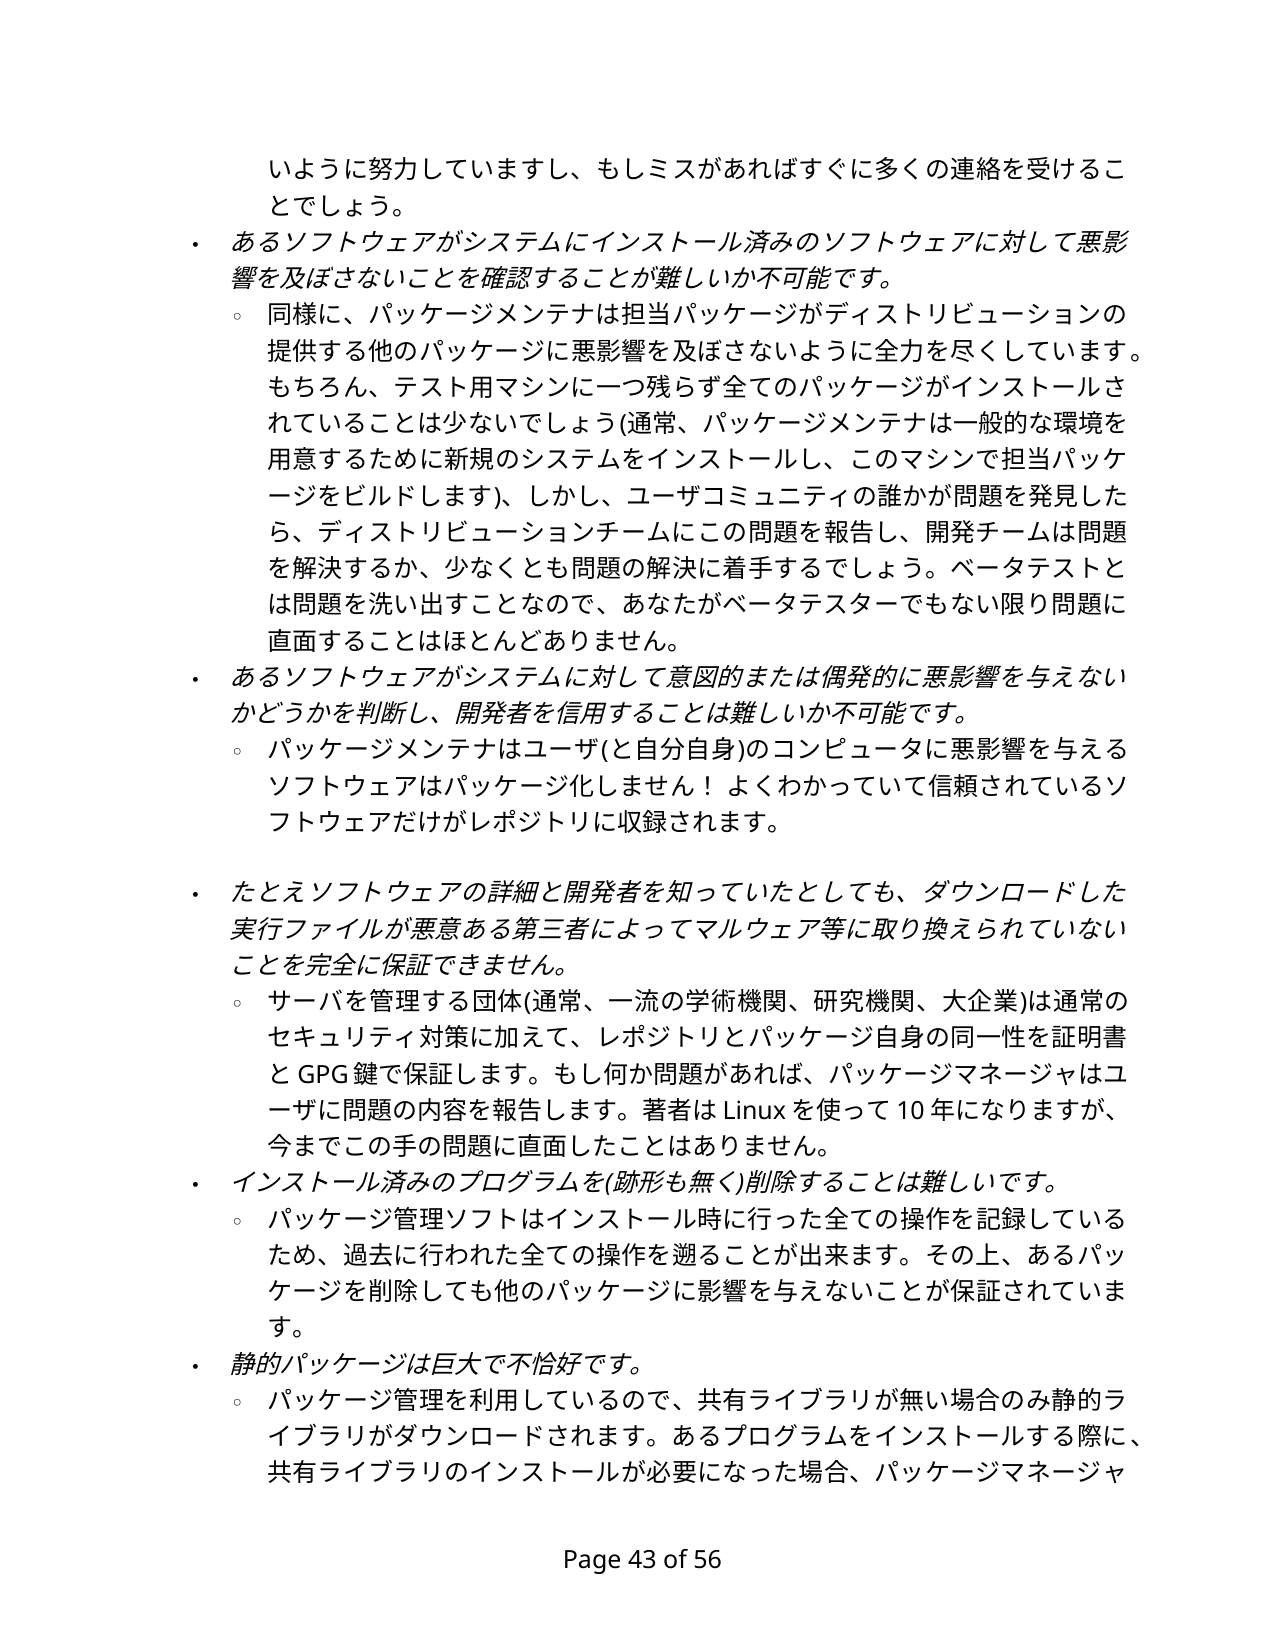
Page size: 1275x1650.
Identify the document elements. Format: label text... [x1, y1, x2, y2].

list 同様に、パッケージメンテナは担当パッケージがディストリビューションの提供する他のパッケージに悪影響を及ぼさないように全力を尽くしています。もちろん、テスト用マシンに一つ残らず全てのパッケージがインストールされていることは少ないでしょう(通常、パッケージメンテナは一般的な環境を用意するために新規のシステムをインストールし、このマシンで担当パッケージをビルドします)、しかし、ユーザコミュニティの誰かが問題を発見したら、ディストリビューションチームにこの問題を報告し、開発チームは問題を解決するか、少なくとも問題の解決に着手するでしょう。ベータテストとは問題を洗い出すことなので、あなたがベータテスターでもない限り問題に直面することはほとんどありません。 [229, 295, 1130, 657]
list サーバを管理する団体(通常、一流の学術機関、研究機関、大企業)は通常のセキュリティ対策に加えて、レポジトリとパッケージ自身の同一性を証明書とGPG鍵で保証します。もし何か問題があれば、パッケージマネージャはユーザに問題の内容を報告します。著者はLinuxを使って10年になりますが、今までこの手の問題に直面したことはありません。 [229, 982, 1130, 1163]
list いように努力していますし、もしミスがあればすぐに多くの連絡を受けることでしょう。 [229, 150, 1130, 222]
list パッケージメンテナはユーザ(と自分自身)のコンピュータに悪影響を与えるソフトウェアはパッケージ化しません！ よくわかっていて信頼されているソフトウェアだけがレポジトリに収録されます。 [229, 730, 1130, 839]
list パッケージ管理ソフトはインストール時に行った全ての操作を記録しているため、過去に行われた全ての操作を遡ることが出来ます。その上、あるパッケージを削除しても他のパッケージに影響を与えないことが保証されています。 [229, 1199, 1130, 1344]
list インストール済みのプログラムを(跡形も無く)削除することは難しいです。 [192, 1163, 1130, 1199]
list 静的パッケージは巨大で不恰好です。 [192, 1344, 1130, 1380]
list あるソフトウェアがシステムにインストール済みのソフトウェアに対して悪影響を及ぼさないことを確認することが難しいか不可能です。 [192, 222, 1130, 295]
list たとえソフトウェアの詳細と開発者を知っていたとしても、ダウンロードした実行ファイルが悪意ある第三者によってマルウェア等に取り換えられていないことを完全に保証できません。 [192, 873, 1130, 982]
list あるソフトウェアがシステムに対して意図的または偶発的に悪影響を与えないかどうかを判断し、開発者を信用することは難しいか不可能です。 [192, 657, 1130, 730]
list パッケージ管理を利用しているので、共有ライブラリが無い場合のみ静的ライブラリがダウンロードされます。あるプログラムをインストールする際に、共有ライブラリのインストールが必要になった場合、パッケージマネージャはこれを検知して自動的にインストールを行います。共有ライブラリがダウンロードされるのは1回だけです。なぜなら共有ライブラリはこれを必要とする全てのプログラムに共有されているからです。共有ライブラリを必要としているプログラムが1つも無くなったら、パッケージマネージャは共有ライブラリを削除します。ただし、共有ライブラリを後から利用する等の理由で、これを削除したくない場合には、パッケージ管理ソフトウェアが削除することを禁止できます。 [229, 1380, 1130, 1489]
